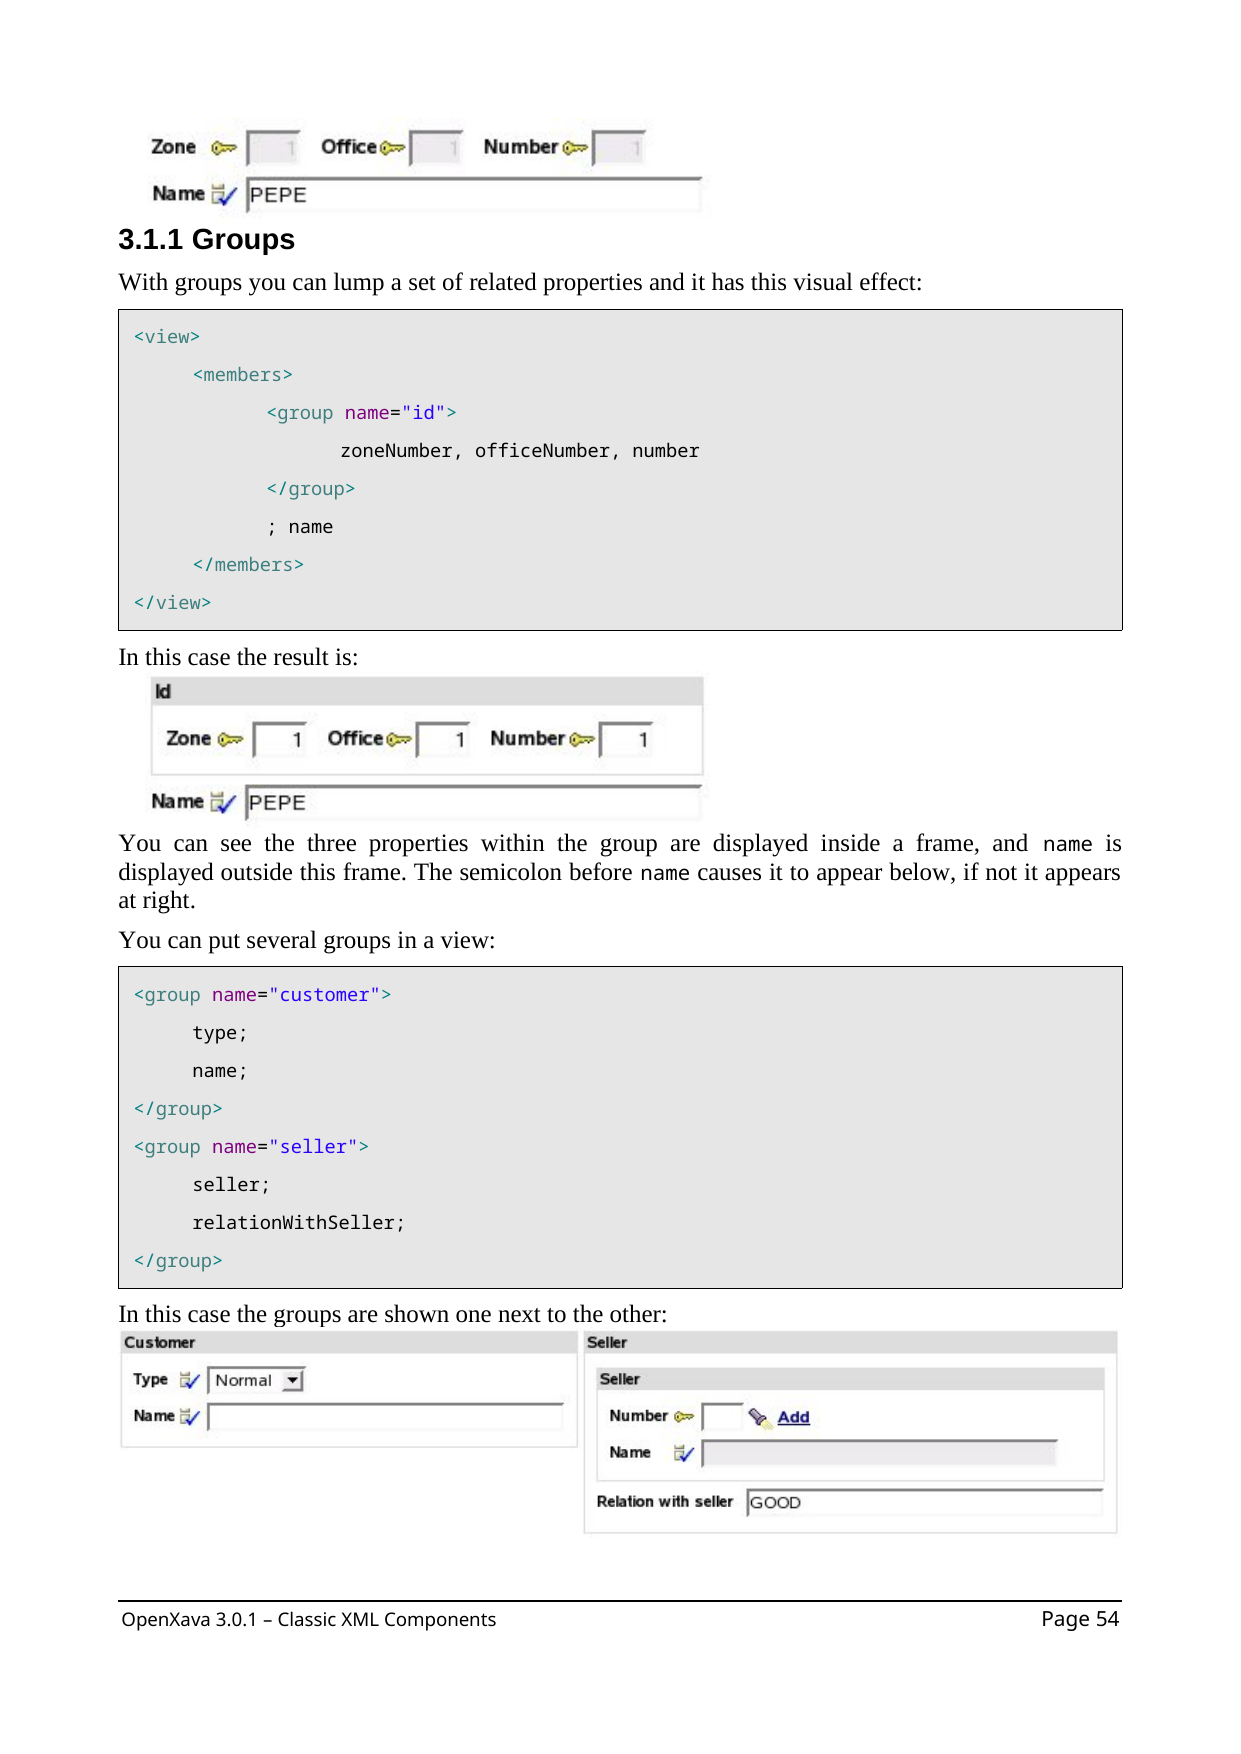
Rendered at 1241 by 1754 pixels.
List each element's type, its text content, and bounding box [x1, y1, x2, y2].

text In this case the result is: [118, 643, 1122, 670]
picture [144, 670, 714, 830]
picture [147, 118, 717, 224]
picture [118, 1327, 1122, 1538]
subtitle Groups [118, 118, 1122, 256]
text relationWithSeller; [119, 1194, 1122, 1232]
text <group name="customer"> [119, 967, 1122, 1004]
text You can see the three properties within the group are displayed inside a frame, and name is displayed outside this frame. The semicolon before name causes it to appear below, if not it appears at right. [118, 683, 1122, 913]
text </members> [119, 537, 1122, 575]
text name; [119, 1042, 1122, 1080]
text type; [119, 1004, 1122, 1042]
text </group> [119, 461, 1122, 499]
text <view> [119, 310, 1122, 347]
text seller; [119, 1156, 1122, 1194]
text </view> [119, 575, 1122, 630]
text You can put several groups in a view: [118, 926, 1122, 954]
text In this case the groups are shown one next to the other: [118, 1300, 1122, 1327]
text <members> [119, 347, 1122, 385]
text <group name="id"> [119, 385, 1122, 423]
text </group> [119, 1080, 1122, 1118]
text </group> [119, 1232, 1122, 1288]
text <group name="seller"> [119, 1118, 1122, 1156]
text zoneNumber, officeNumber, number [119, 423, 1122, 461]
text With groups you can lump a set of related properties and it has this visual effect: [118, 268, 1122, 296]
text ; name [119, 499, 1122, 537]
